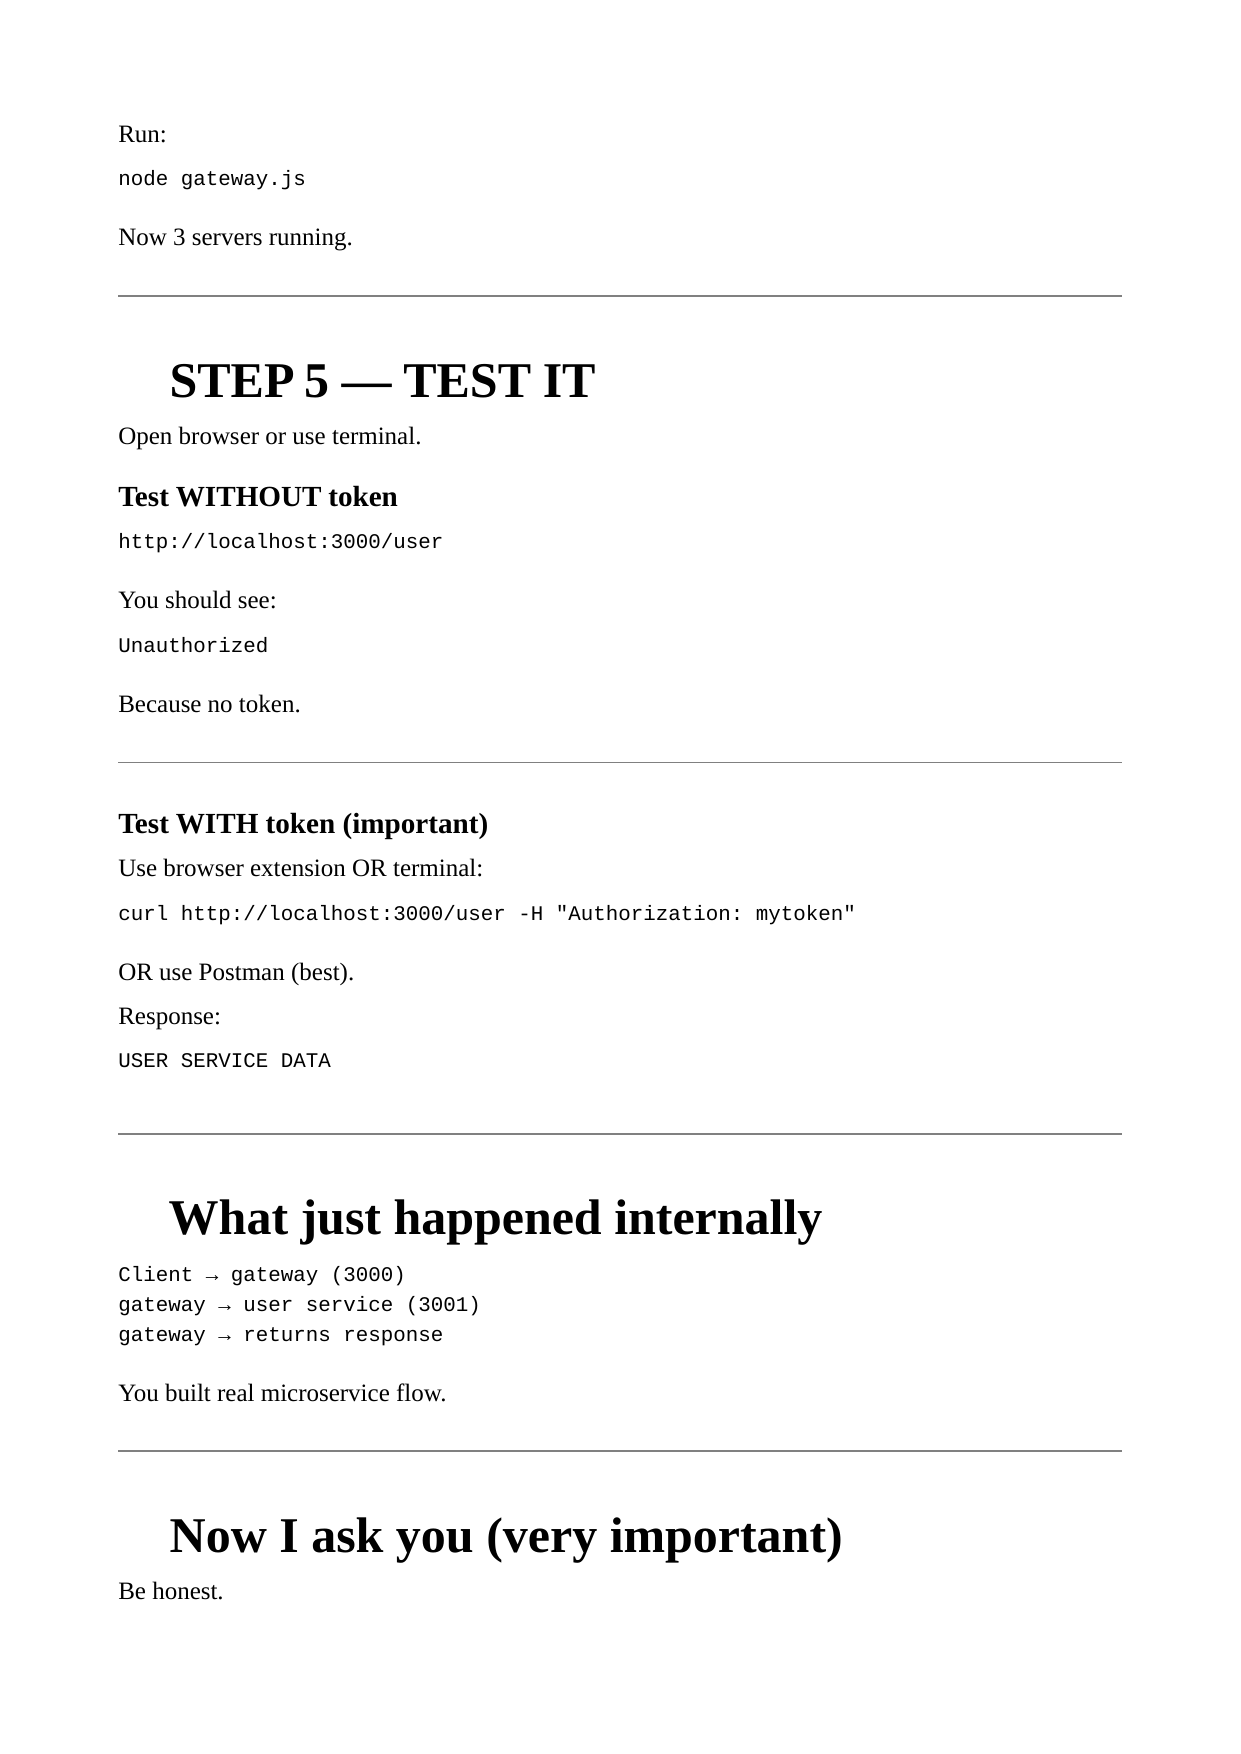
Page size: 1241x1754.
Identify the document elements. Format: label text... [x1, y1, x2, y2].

text USER SERVICE DATA [118, 1044, 1122, 1074]
text curl http://localhost:3000/user -H "Authorization: mytoken" [118, 897, 1122, 926]
subtitle Test WITHOUT token [118, 479, 1122, 513]
text node gateway.js [118, 162, 1122, 192]
text Be honest. [118, 1576, 1122, 1605]
text Unauthorized [118, 629, 1122, 658]
text Run: [118, 118, 1122, 148]
text Open browser or use terminal. [118, 420, 1122, 450]
text http://localhost:3000/user [118, 525, 1122, 555]
text gateway → user service (3001) [118, 1288, 1122, 1317]
text OR use Postman (best). [118, 956, 1122, 986]
subtitle 🚀 Now I ask you (very important) [118, 1506, 1122, 1563]
text You built real microservice flow. [118, 1377, 1122, 1406]
text gateway → returns response [118, 1317, 1122, 1347]
text Use browser extension OR terminal: [118, 852, 1122, 882]
text Client → gateway (3000) [118, 1258, 1122, 1288]
text Now 3 servers running. [118, 222, 1122, 251]
subtitle 🧠 STEP 5 — TEST IT [118, 350, 1122, 408]
text Response: [118, 1000, 1122, 1030]
text You should see: [118, 584, 1122, 614]
text Because no token. [118, 688, 1122, 718]
subtitle Test WITH token (important) [118, 806, 1122, 840]
subtitle 🧠 What just happened internally [118, 1188, 1122, 1246]
